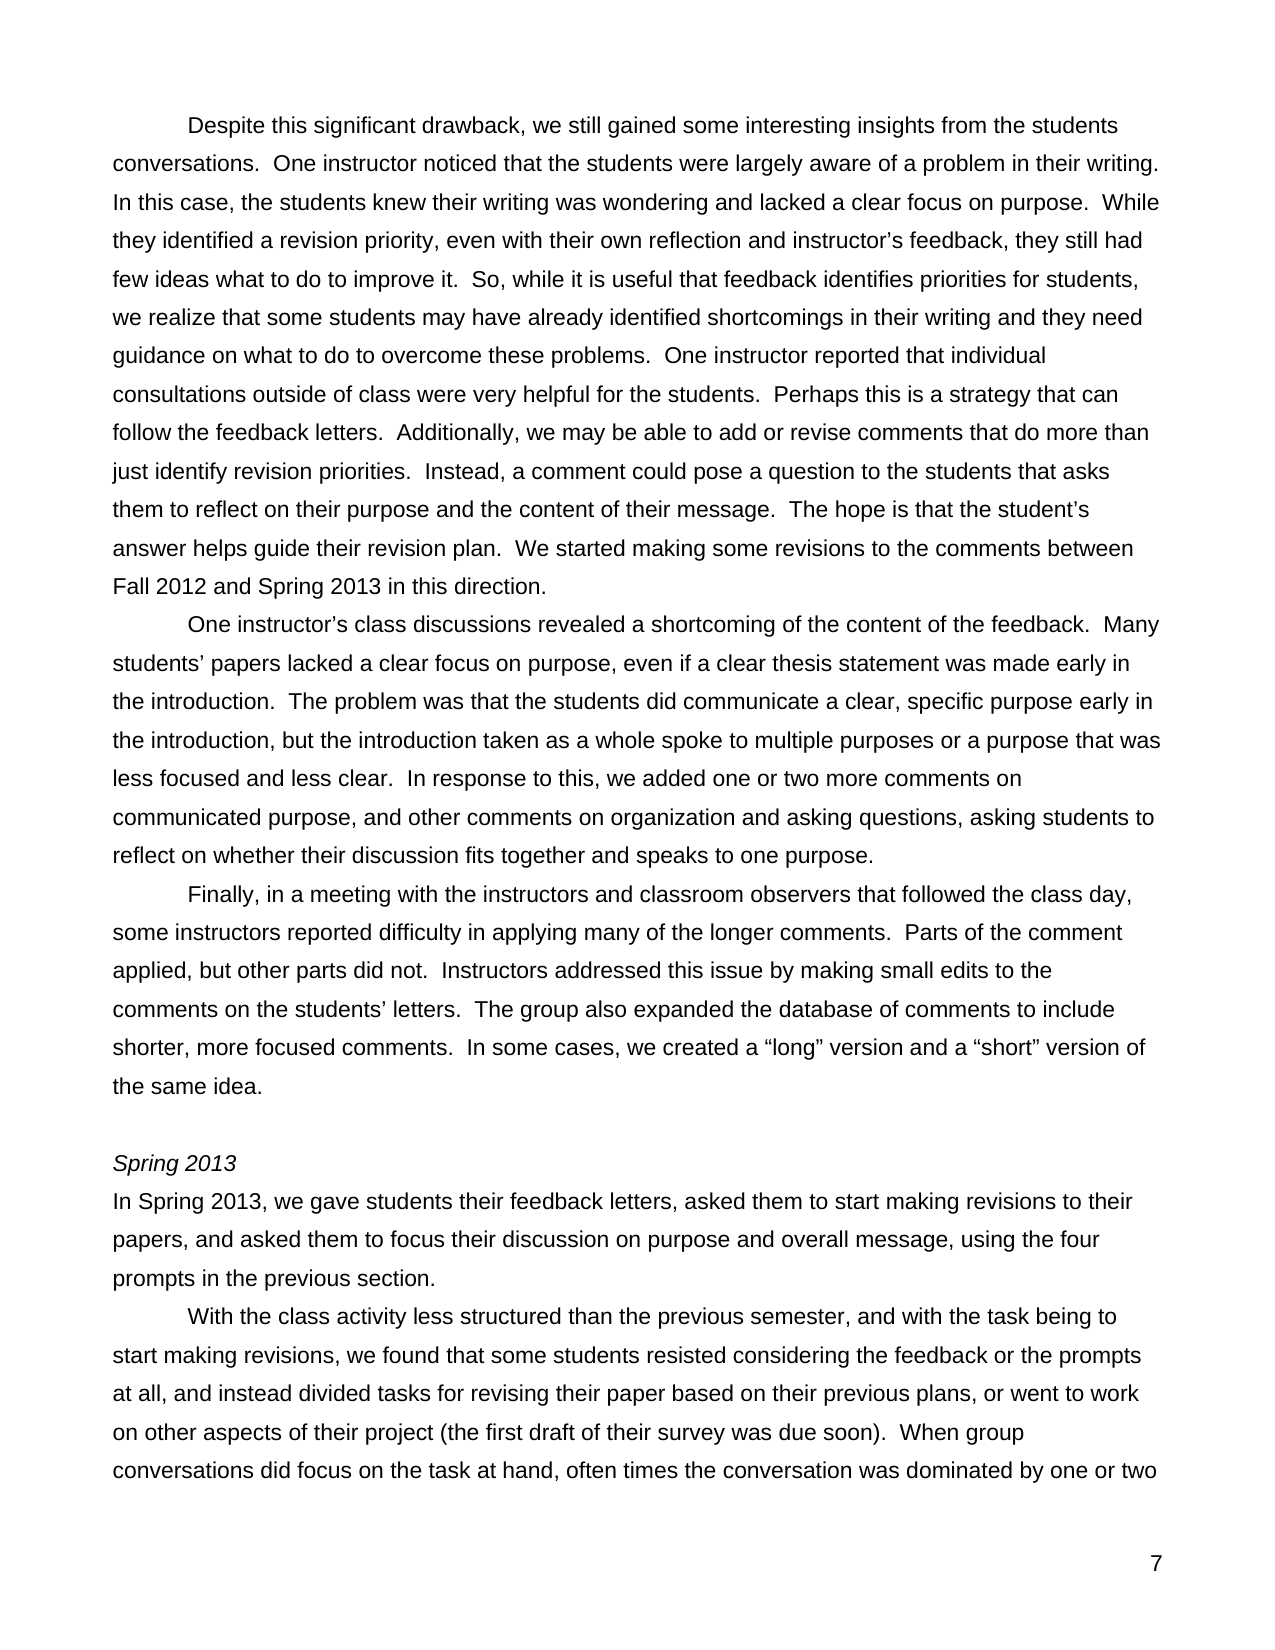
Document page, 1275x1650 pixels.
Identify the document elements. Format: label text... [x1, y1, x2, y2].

text In Spring 2013, we gave students their feedback letters, asked them to start making revisions to their papers, and asked them to focus their discussion on purpose and overall message, using the four prompts in the previous section. [112, 1189, 1162, 1291]
text One instructor’s class discussions revealed a shortcoming of the content of the feedback. Many students’ papers lacked a clear focus on purpose, even if a clear thesis statement was made early in the introduction. The problem was that the students did communicate a clear, specific purpose early in the introduction, but the introduction taken as a whole spoke to multiple purposes or a purpose that was less focused and less clear. In response to this, we added one or two more comments on communicated purpose, and other comments on organization and asking questions, asking students to reflect on whether their discussion fits together and speaks to one purpose. [112, 612, 1162, 868]
text Despite this significant drawback, we still gained some interesting insights from the students conversations. One instructor noticed that the students were largely aware of a problem in their writing. In this case, the students knew their writing was wondering and lacked a clear focus on purpose. While they identified a revision priority, even with their own reflection and instructor’s feedback, they still had few ideas what to do to improve it. So, while it is useful that feedback identifies priorities for students, we realize that some students may have already identified shortcomings in their writing and they need guidance on what to do to overcome these problems. One instructor reported that individual consultations outside of class were very helpful for the students. Perhaps this is a strategy that can follow the feedback letters. Additionally, we may be able to add or revise comments that do more than just identify revision priorities. Instead, a comment could pose a question to the students that asks them to reflect on their purpose and the content of their message. The hope is that the student’s answer helps guide their revision plan. We started making some revisions to the comments between Fall 2012 and Spring 2013 in this direction. [112, 112, 1162, 599]
text With the class activity less structured than the previous semester, and with the task being to start making revisions, we found that some students resisted considering the feedback or the prompts at all, and instead divided tasks for revising their paper based on their previous plans, or went to work on other aspects of their project (the first draft of their survey was due soon). When group conversations did focus on the task at hand, often times the conversation was dominated by one or two [112, 1304, 1162, 1483]
text Spring 2013 [112, 1150, 1162, 1176]
text Finally, in a meeting with the instructors and classroom observers that followed the class day, some instructors reported difficulty in applying many of the longer comments. Parts of the comment applied, but other parts did not. Instructors addressed this issue by making small edits to the comments on the students’ letters. The group also expanded the database of comments to include shorter, more focused comments. In some cases, we created a “long” version and a “short” version of the same idea. [112, 881, 1162, 1099]
